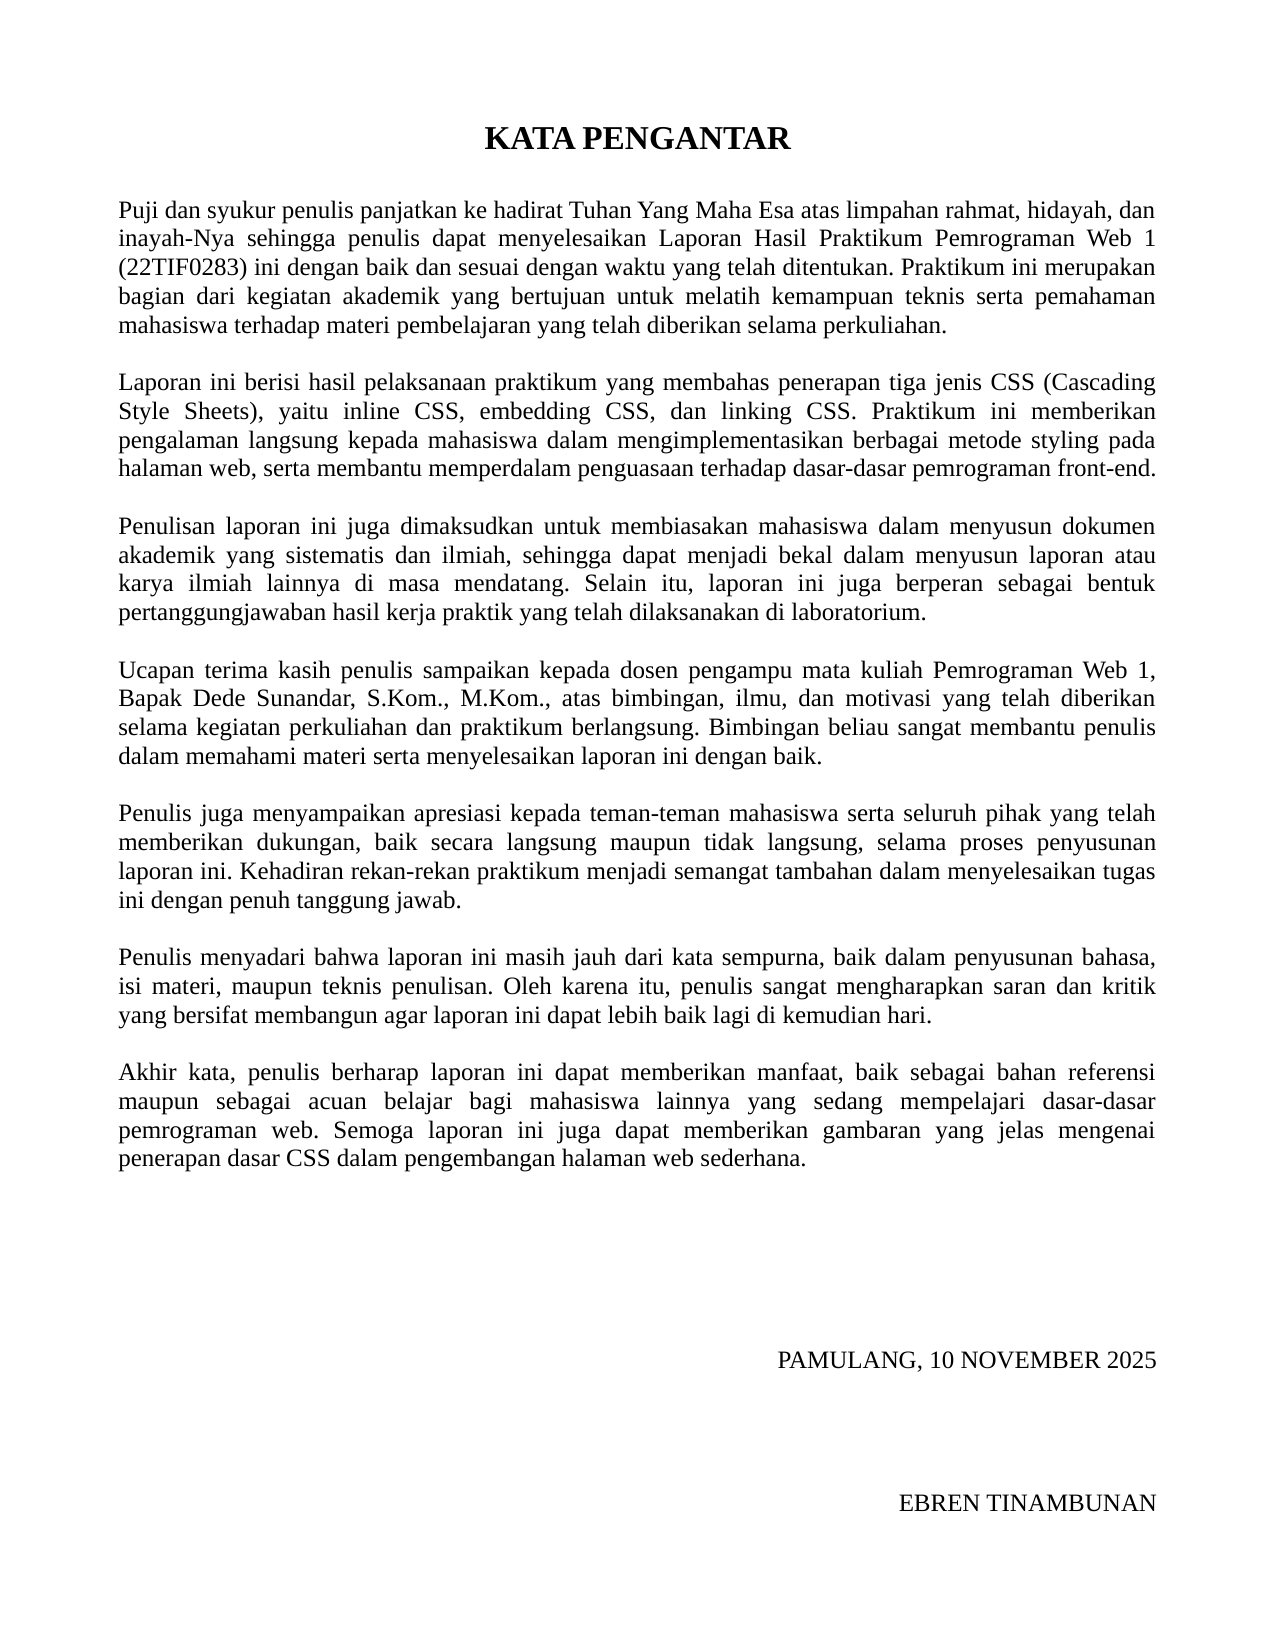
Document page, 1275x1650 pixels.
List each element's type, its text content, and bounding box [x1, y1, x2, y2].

text PAMULANG, 10 NOVEMBER 2025 [118, 1345, 1157, 1373]
text Puji dan syukur penulis panjatkan ke hadirat Tuhan Yang Maha Esa atas limpahan rahmat, hidayah, dan inayah-Nya sehingga penulis dapat menyelesaikan Laporan Hasil Praktikum Pemrograman Web 1 (22TIF0283) ini dengan baik dan sesuai dengan waktu yang telah ditentukan. Praktikum ini merupakan bagian dari kegiatan akademik yang bertujuan untuk melatih kemampuan teknis serta pemahaman mahasiswa terhadap materi pembelajaran yang telah diberikan selama perkuliahan. [118, 195, 1157, 338]
text Ucapan terima kasih penulis sampaikan kepada dosen pengampu mata kuliah Pemrograman Web 1, Bapak Dede Sunandar, S.Kom., M.Kom., atas bimbingan, ilmu, dan motivasi yang telah diberikan selama kegiatan perkuliahan dan praktikum berlangsung. Bimbingan beliau sangat membantu penulis dalam memahami materi serta menyelesaikan laporan ini dengan baik. [118, 655, 1157, 770]
text Penulisan laporan ini juga dimaksudkan untuk membiasakan mahasiswa dalam menyusun dokumen akademik yang sistematis dan ilmiah, sehingga dapat menjadi bekal dalam menyusun laporan atau karya ilmiah lainnya di masa mendatang. Selain itu, laporan ini juga berperan sebagai bentuk pertanggungjawaban hasil kerja praktik yang telah dilaksanakan di laboratorium. [118, 511, 1157, 626]
text Penulis menyadari bahwa laporan ini masih jauh dari kata sempurna, baik dalam penyusunan bahasa, isi materi, maupun teknis penulisan. Oleh karena itu, penulis sangat mengharapkan saran dan kritik yang bersifat membangun agar laporan ini dapat lebih baik lagi di kemudian hari. [118, 942, 1157, 1028]
text Akhir kata, penulis berharap laporan ini dapat memberikan manfaat, baik sebagai bahan referensi maupun sebagai acuan belajar bagi mahasiswa lainnya yang sedang mempelajari dasar-dasar pemrograman web. Semoga laporan ini juga dapat memberikan gambaran yang jelas mengenai penerapan dasar CSS dalam pengembangan halaman web sederhana. [118, 1057, 1157, 1172]
text KATA PENGANTAR [118, 118, 1157, 156]
text Laporan ini berisi hasil pelaksanaan praktikum yang membahas penerapan tiga jenis CSS (Cascading Style Sheets), yaitu inline CSS, embedding CSS, dan linking CSS. Praktikum ini memberikan pengalaman langsung kepada mahasiswa dalam mengimplementasikan berbagai metode styling pada halaman web, serta membantu memperdalam penguasaan terhadap dasar-dasar pemrograman front-end. [118, 367, 1157, 482]
text EBREN TINAMBUNAN [118, 1488, 1157, 1517]
text Penulis juga menyampaikan apresiasi kepada teman-teman mahasiswa serta seluruh pihak yang telah memberikan dukungan, baik secara langsung maupun tidak langsung, selama proses penyusunan laporan ini. Kehadiran rekan-rekan praktikum menjadi semangat tambahan dalam menyelesaikan tugas ini dengan penuh tanggung jawab. [118, 798, 1157, 913]
